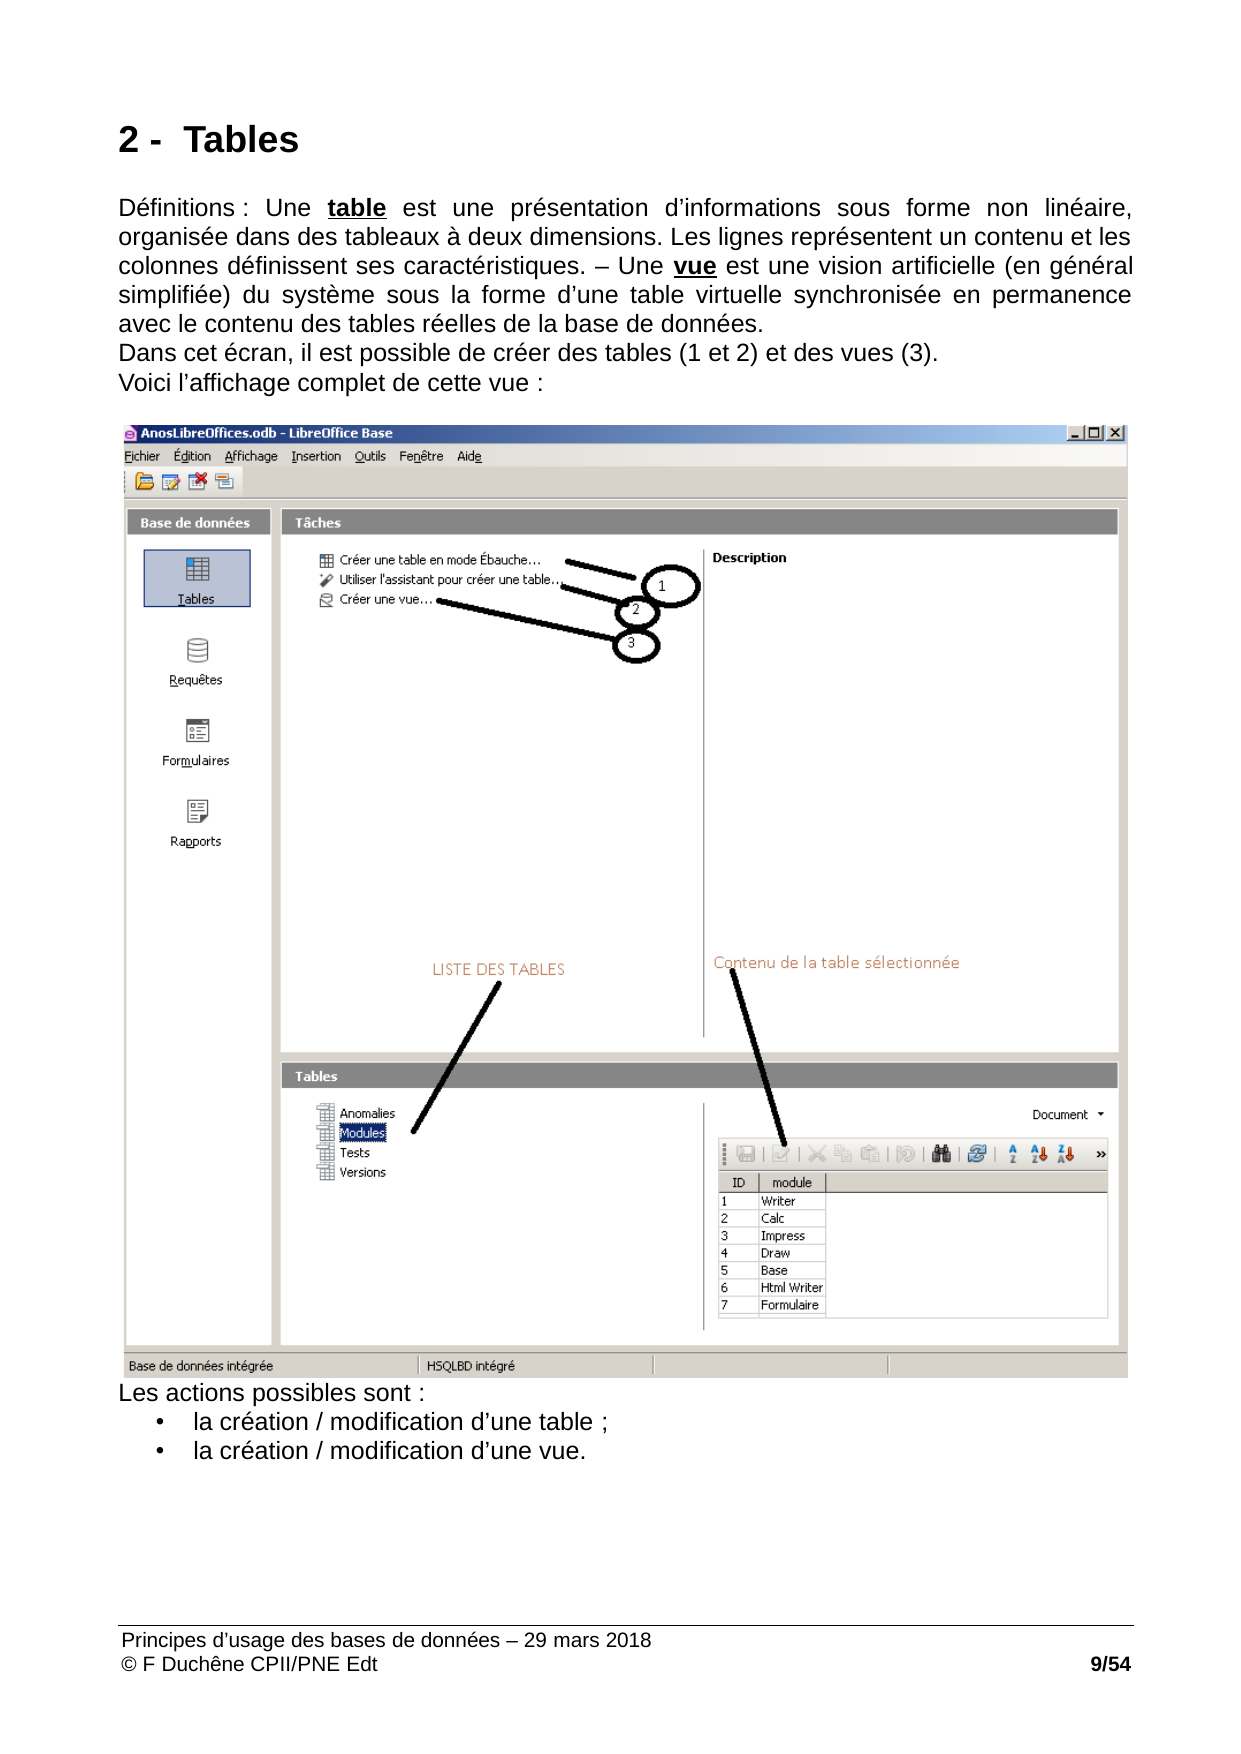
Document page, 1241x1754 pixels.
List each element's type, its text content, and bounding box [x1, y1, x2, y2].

text Définitions : Une table est une présentation d’informations sous forme non linéaire, organisée dans des tableaux à deux dimensions. Les lignes représentent un contenu et les colonnes définissent ses caractéristiques. – Une vue est une vision artificielle (en général simplifiée) du système sous la forme d’une table virtuelle synchronisée en permanence avec le contenu des tables réelles de la base de données. [118, 193, 1134, 338]
text Les actions possibles sont : [118, 426, 1134, 1407]
list la création / modification d’une table ; [156, 1407, 1134, 1436]
text Dans cet écran, il est possible de créer des tables (1 et 2) et des vues (3). [118, 338, 1134, 367]
subtitle Tables [118, 117, 1134, 160]
list la création / modification d’une vue. [156, 1436, 1134, 1465]
text Voici l’affichage complet de cette vue : [118, 367, 1134, 396]
